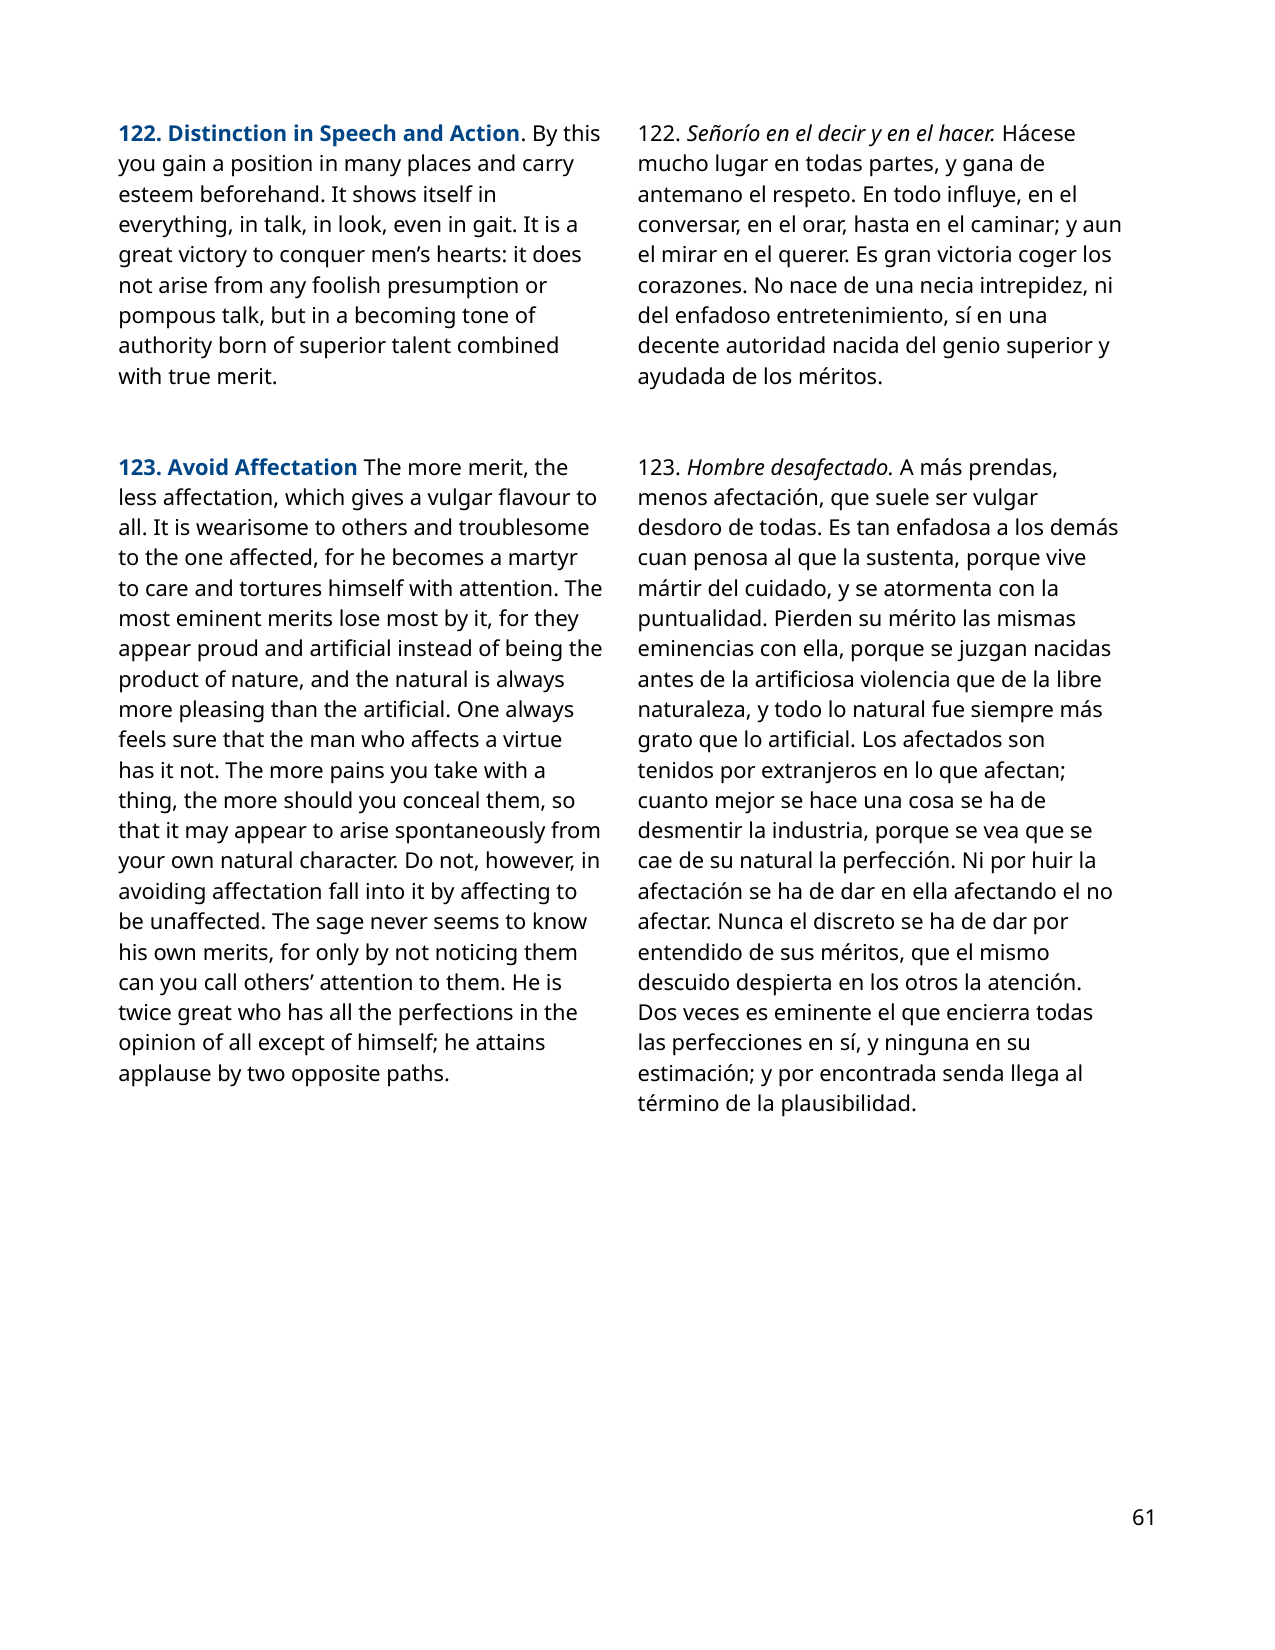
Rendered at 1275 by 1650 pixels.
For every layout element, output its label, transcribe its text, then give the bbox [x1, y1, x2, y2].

table_cell 123. Avoid Affectation The more merit, the less affectation, which gives a vulgar flavour to all. It is wearisome to others and troublesome to the one affected, for he becomes a martyr to care and tortures himself with attention. The most eminent merits lose most by it, for they appear proud and artificial instead of being the product of nature, and the natural is always more pleasing than the artificial. One always feels sure that the man who affects a virtue has it not. The more pains you take with a thing, the more should you conceal them, so that it may appear to arise spontaneously from your own natural character. Do not, however, in avoiding affectation fall into it by affecting to be unaffected. The sage never seems to know his own merits, for only by not noticing them can you call others’ attention to them. He is twice great who has all the perfections in the opinion of all except of himself; he attains applause by two opposite paths. [118, 451, 637, 1148]
table_cell 123. Hombre desafectado. A más prendas, menos afectación, que suele ser vulgar desdoro de todas. Es tan enfadosa a los demás cuan penosa al que la sustenta, porque vive mártir del cuidado, y se atormenta con la puntualidad. Pierden su mérito las mismas eminencias con ella, porque se juzgan nacidas antes de la artificiosa violencia que de la libre naturaleza, y todo lo natural fue siempre más grato que lo artificial. Los afectados son tenidos por extranjeros en lo que afectan; cuanto mejor se hace una cosa se ha de desmentir la industria, porque se vea que se cae de su natural la perfección. Ni por huir la afectación se ha de dar en ella afectando el no afectar. Nunca el discreto se ha de dar por entendido de sus méritos, que el mismo descuido despierta en los otros la atención. Dos veces es eminente el que encierra todas las perfecciones en sí, y ninguna en su estimación; y por encontrada senda llega al término de la plausibilidad. [638, 451, 1157, 1148]
table_cell 122. Distinction in Speech and Action. By this you gain a position in many places and carry esteem beforehand. It shows itself in everything, in talk, in look, even in gait. It is a great victory to conquer men’s hearts: it does not arise from any foolish presumption or pompous talk, but in a becoming tone of authority born of superior talent combined with true merit. [118, 118, 637, 451]
table_cell 122. Señorío en el decir y en el hacer. Hácese mucho lugar en todas partes, y gana de antemano el respeto. En todo influye, en el conversar, en el orar, hasta en el caminar; y aun el mirar en el querer. Es gran victoria coger los corazones. No nace de una necia intrepidez, ni del enfadoso entretenimiento, sí en una decente autoridad nacida del genio superior y ayudada de los méritos. [638, 118, 1157, 451]
